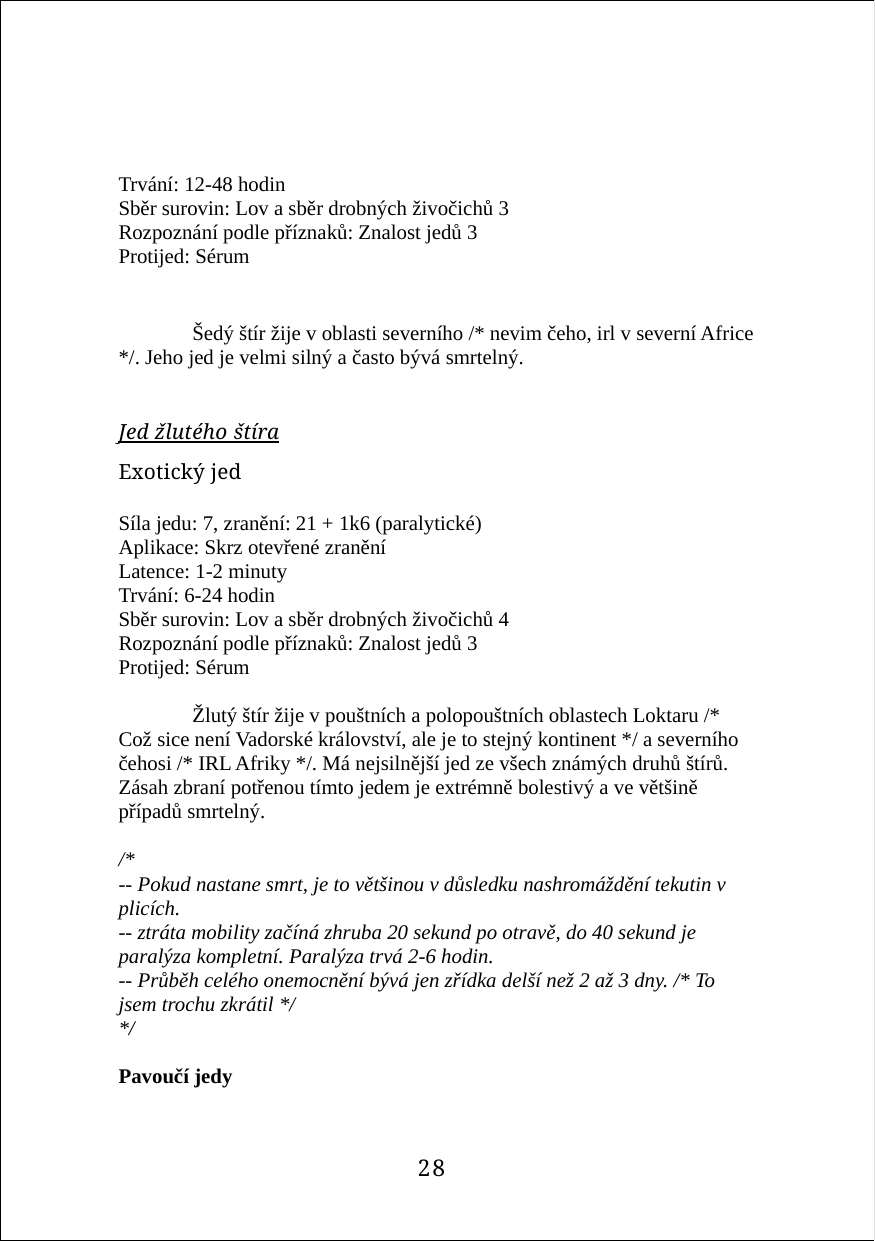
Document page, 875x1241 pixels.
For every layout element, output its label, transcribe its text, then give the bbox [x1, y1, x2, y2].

text Aplikace: Skrz otevřené zranění [118, 534, 756, 559]
text Protijed: Sérum [118, 655, 756, 679]
text -- Průběh celého onemocnění bývá jen zřídka delší než 2 až 3 dny. /* To jsem trochu zkrátil */ [118, 968, 756, 1016]
text */ [118, 1016, 756, 1040]
text Šedý štír žije v oblasti severního /* nevim čeho, irl v severní Africe */. Jeho jed je velmi silný a často bývá smrtelný. [118, 321, 756, 369]
text Trvání: 6-24 hodin [118, 583, 756, 607]
text Pavoučí jedy [118, 1064, 756, 1088]
text Sběr surovin: Lov a sběr drobných živočichů 3 [118, 196, 756, 220]
text Exotický jed [118, 457, 756, 486]
text Žlutý štír žije v pouštních a polopouštních oblastech Loktaru /* Což sice není Vadorské království, ale je to stejný kontinent */ a severního čehosi /* IRL Afriky */. Má nejsilnější jed ze všech známých druhů štírů. Zásah zbraní potřenou tímto jedem je extrémně bolestivý a ve většině případů smrtelný. [118, 703, 756, 823]
text Síla jedu: 7, zranění: 21 + 1k6 (paralytické) [118, 511, 756, 534]
text Sběr surovin: Lov a sběr drobných živočichů 4 [118, 607, 756, 631]
text -- ztráta mobility začíná zhruba 20 sekund po otravě, do 40 sekund je paralýza kompletní. Paralýza trvá 2-6 hodin. [118, 919, 756, 968]
text Latence: 1-2 minuty [118, 559, 756, 583]
text Trvání: 12-48 hodin [118, 172, 756, 196]
subtitle Jed žlutého štíra [118, 417, 756, 446]
text Rozpoznání podle příznaků: Znalost jedů 3 [118, 631, 756, 655]
text Rozpoznání podle příznaků: Znalost jedů 3 [118, 220, 756, 244]
text Protijed: Sérum [118, 244, 756, 268]
text -- Pokud nastane smrt, je to většinou v důsledku nashromáždění tekutin v plicích. [118, 871, 756, 919]
text /* [118, 847, 756, 871]
